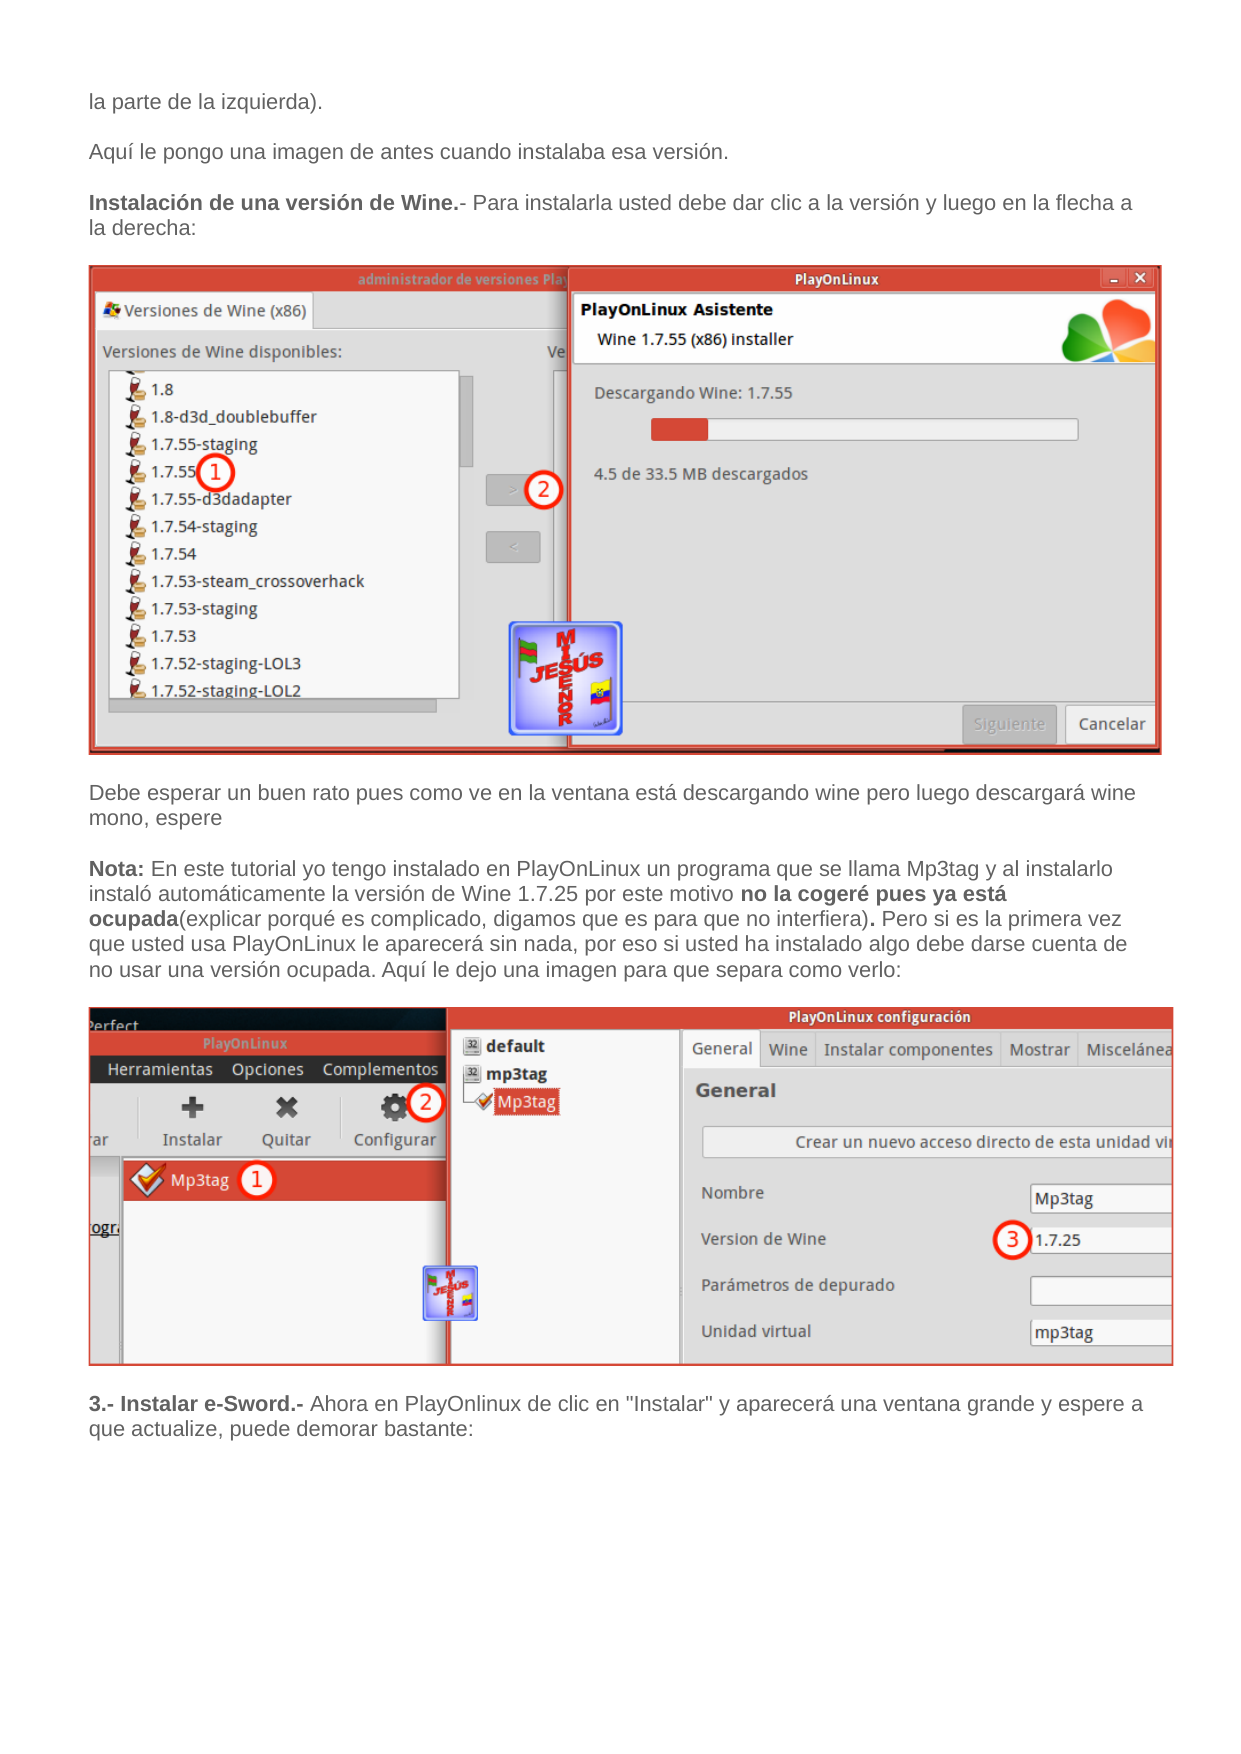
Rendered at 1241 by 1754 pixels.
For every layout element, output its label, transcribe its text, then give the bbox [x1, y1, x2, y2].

picture [88, 265, 1162, 755]
picture [88, 1007, 1174, 1366]
text 3.- Instalar e-Sword.- Ahora en PlayOnlinux de clic en "Instalar" y aparecerá una ventana grande y espere a que actualize, puede demorar bastante: [88, 1366, 1152, 1466]
text Debe esperar un buen rato pues como ve en la ventana está descargando wine pero luego descargará wine mono, espere Nota: En este tutorial yo tengo instalado en PlayOnLinux un programa que se llama Mp3tag y al instalarlo instaló automáticamente la versión de Wine 1.7.25 por este motivo no la cogeré pues ya está ocupada(explicar porqué es complicado, digamos que es para que no interfiera). Pero si es la primera vez que usted usa PlayOnLinux le aparecerá sin nada, por eso si usted ha instalado algo debe darse cuenta de no usar una versión ocupada. Aquí le dejo una imagen para que separa como verlo: [88, 755, 1152, 1007]
text la parte de la izquierda). Aquí le pongo una imagen de antes cuando instalaba esa versión. Instalación de una versión de Wine.- Para instalarla usted debe dar clic a la versión y luego en la flecha a la derecha: [88, 88, 1152, 265]
